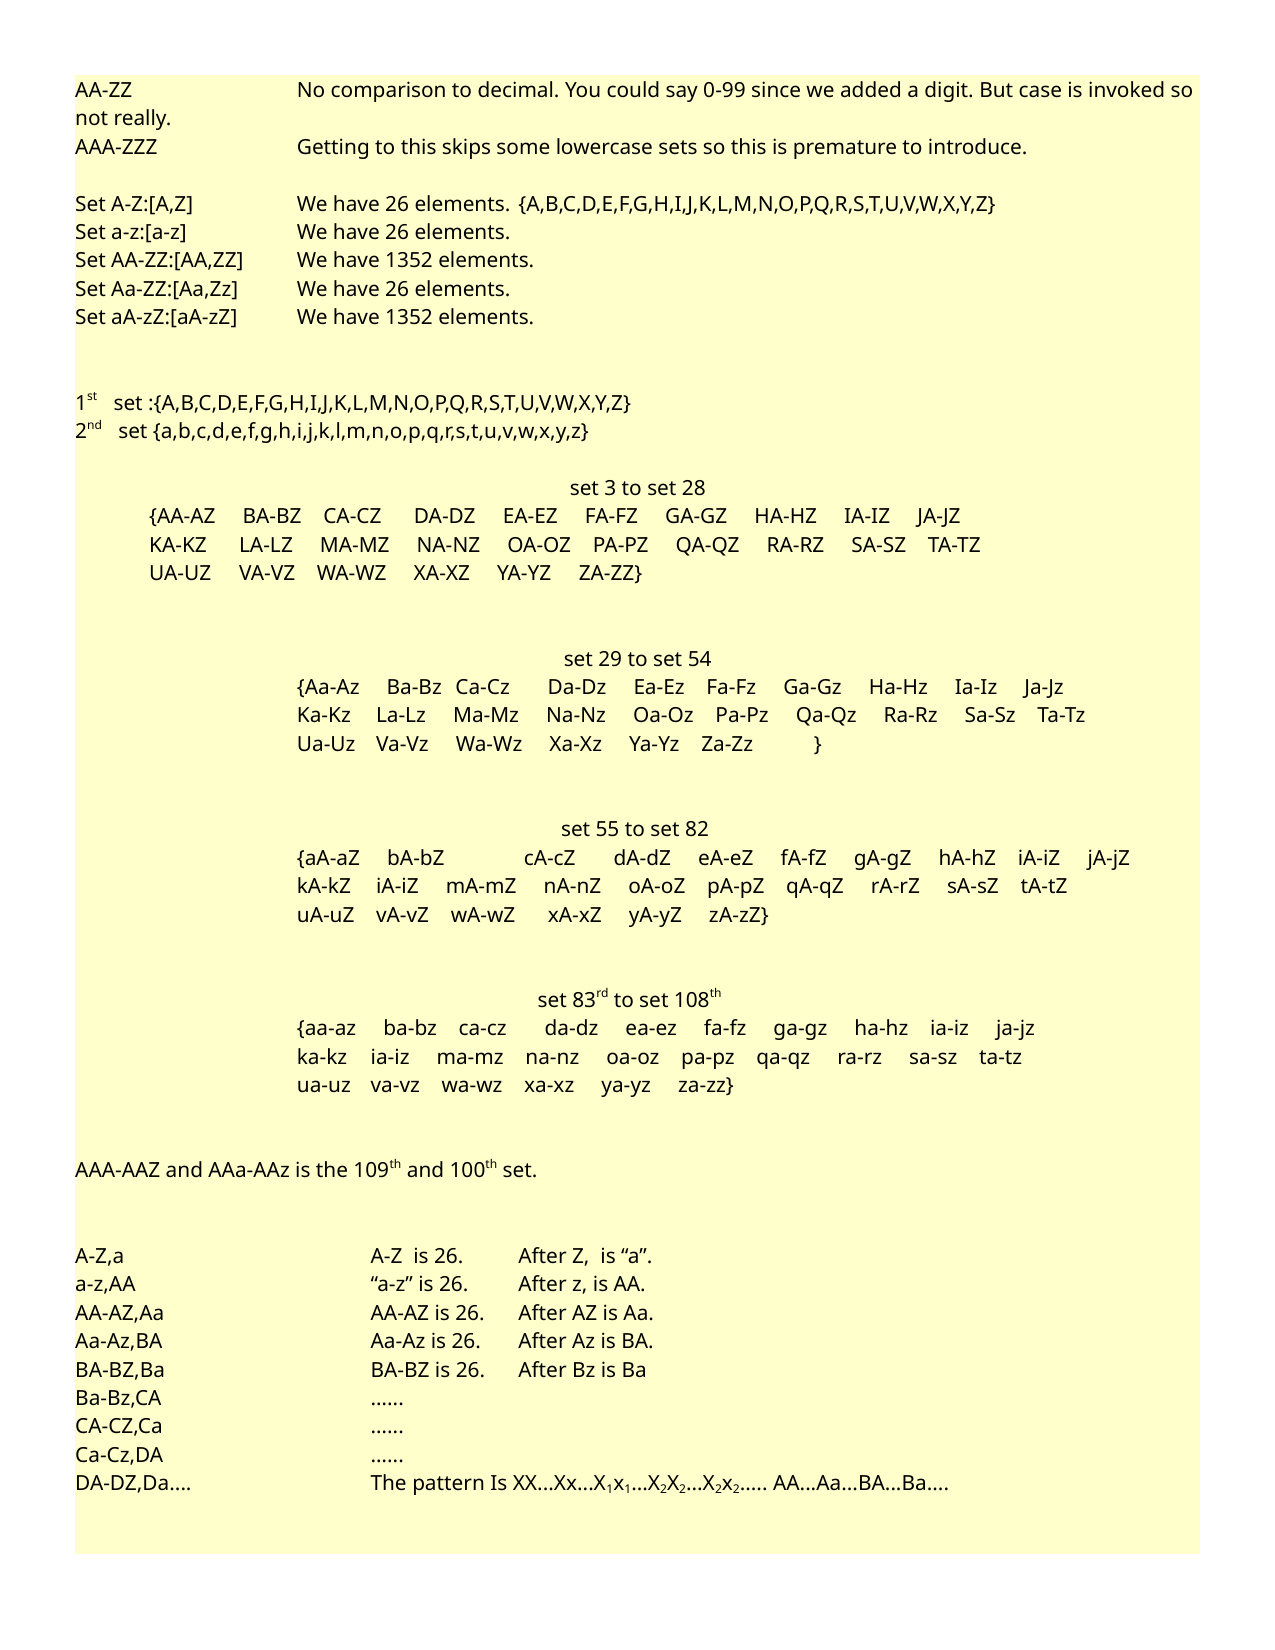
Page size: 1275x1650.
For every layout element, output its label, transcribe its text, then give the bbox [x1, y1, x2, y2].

text Aa-Az,BA Aa-Az is 26. After Az is BA. [75, 1326, 1200, 1355]
text uA-uZ vA-vZ wA-wZ xA-xZ yA-yZ zA-zZ} [75, 900, 1200, 928]
text AA-AZ,Aa AA-AZ is 26. After AZ is Aa. [75, 1298, 1200, 1326]
text {aa-az ba-bz ca-cz da-dz ea-ez fa-fz ga-gz ha-hz ia-iz ja-jz [75, 1013, 1200, 1042]
text {Aa-Az Ba-Bz Ca-Cz Da-Dz Ea-Ez Fa-Fz Ga-Gz Ha-Hz Ia-Iz Ja-Jz [75, 672, 1200, 701]
text ka-kz ia-iz ma-mz na-nz oa-oz pa-pz qa-qz ra-rz sa-sz ta-tz [75, 1042, 1200, 1070]
text set 55 to set 82 [75, 814, 1200, 843]
text kA-kZ iA-iZ mA-mZ nA-nZ oA-oZ pA-pZ qA-qZ rA-rZ sA-sZ tA-tZ [75, 871, 1200, 900]
text a-z,AA “a-z” is 26. After z, is AA. [75, 1269, 1200, 1298]
text set 83rd to set 108th [75, 985, 1200, 1013]
text {aA-aZ bA-bZ cA-cZ dA-dZ eA-eZ fA-fZ gA-gZ hA-hZ iA-iZ jA-jZ [75, 843, 1200, 871]
text Set a-z:[a-z] We have 26 elements. [75, 217, 1200, 246]
text A-Z,a A-Z is 26. After Z, is “a”. [75, 1241, 1200, 1269]
text Ka-Kz La-Lz Ma-Mz Na-Nz Oa-Oz Pa-Pz Qa-Qz Ra-Rz Sa-Sz Ta-Tz [75, 701, 1200, 729]
text Set Aa-ZZ:[Aa,Zz] We have 26 elements. [75, 274, 1200, 302]
text UA-UZ VA-VZ WA-WZ XA-XZ YA-YZ ZA-ZZ} [75, 558, 1200, 587]
text 2nd set {a,b,c,d,e,f,g,h,i,j,k,l,m,n,o,p,q,r,s,t,u,v,w,x,y,z} [75, 416, 1200, 445]
text ua-uz va-vz wa-wz xa-xz ya-yz za-zz} [75, 1070, 1200, 1099]
text 1st set :{A,B,C,D,E,F,G,H,I,J,K,L,M,N,O,P,Q,R,S,T,U,V,W,X,Y,Z} [75, 388, 1200, 416]
text Set AA-ZZ:[AA,ZZ] We have 1352 elements. [75, 246, 1200, 274]
text Ba-Bz,CA …... [75, 1383, 1200, 1412]
text BA-BZ,Ba BA-BZ is 26. After Bz is Ba [75, 1355, 1200, 1383]
text Ua-Uz Va-Vz Wa-Wz Xa-Xz Ya-Yz Za-Zz } [75, 729, 1200, 757]
text Ca-Cz,DA …... [75, 1440, 1200, 1468]
text DA-DZ,Da.... The pattern Is XX...Xx...X1x1...X2X2...X2x2..... AA...Aa...BA...Ba.... [75, 1468, 1200, 1497]
text CA-CZ,Ca …... [75, 1412, 1200, 1440]
text AA-ZZ No comparison to decimal. You could say 0-99 since we added a digit. But case is invoked so not really. [75, 75, 1200, 132]
text Set aA-zZ:[aA-zZ] We have 1352 elements. [75, 302, 1200, 331]
text AAA-ZZZ Getting to this skips some lowercase sets so this is premature to introduce. [75, 132, 1200, 160]
text AAA-AAZ and AAa-AAz is the 109th and 100th set. [75, 1156, 1200, 1184]
text {AA-AZ BA-BZ CA-CZ DA-DZ EA-EZ FA-FZ GA-GZ HA-HZ IA-IZ JA-JZ [75, 502, 1200, 530]
text Set A-Z:[A,Z] We have 26 elements. {A,B,C,D,E,F,G,H,I,J,K,L,M,N,O,P,Q,R,S,T,U,V,W,X,Y,Z} [75, 189, 1200, 217]
text set 3 to set 28 [75, 473, 1200, 502]
text KA-KZ LA-LZ MA-MZ NA-NZ OA-OZ PA-PZ QA-QZ RA-RZ SA-SZ TA-TZ [75, 530, 1200, 558]
text set 29 to set 54 [75, 644, 1200, 672]
